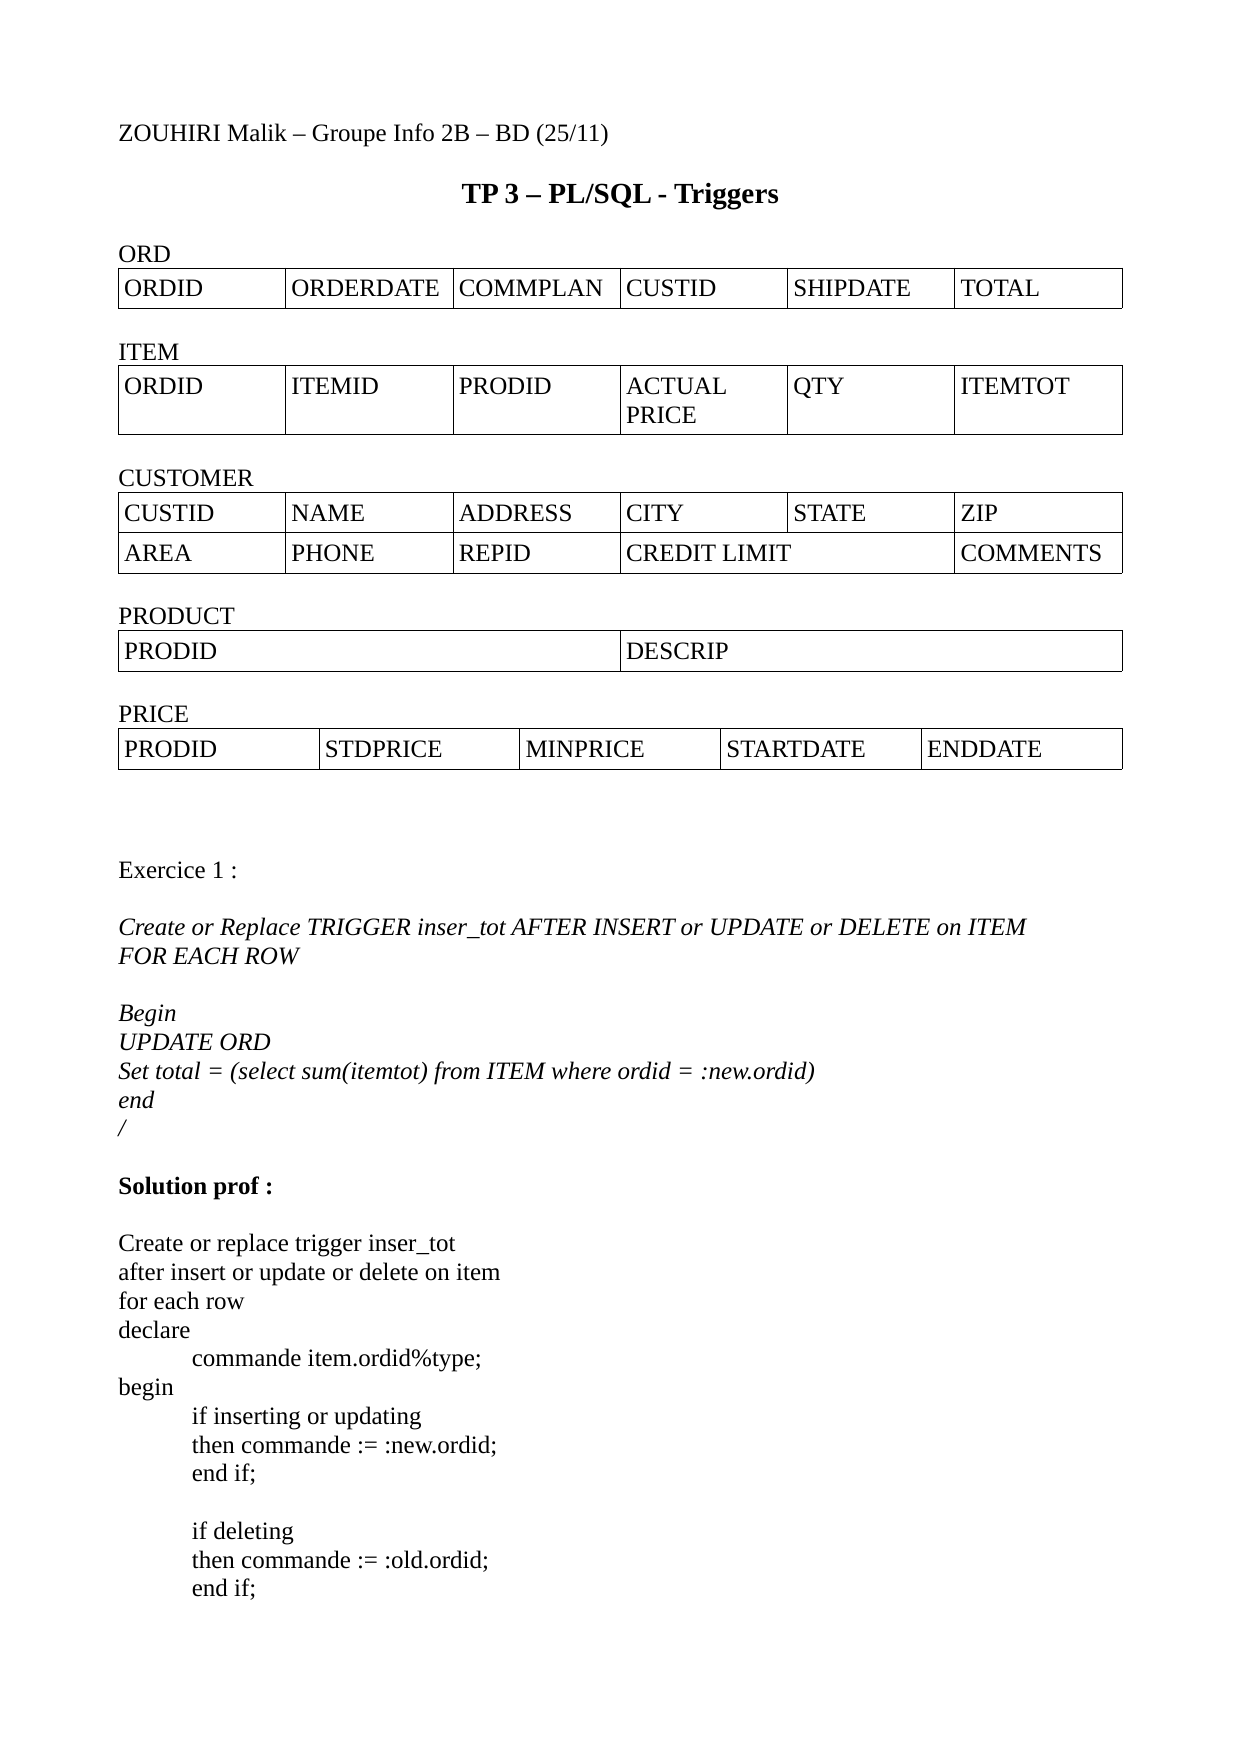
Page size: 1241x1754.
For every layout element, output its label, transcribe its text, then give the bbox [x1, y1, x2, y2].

table_header ITEMID [286, 366, 453, 434]
text PRICE [118, 699, 1122, 728]
text Exercice 1 : [118, 855, 1122, 883]
text if deleting [118, 1516, 1122, 1545]
text after insert or update or delete on item [118, 1257, 1122, 1286]
text Create or replace trigger inser_tot [118, 1228, 1122, 1257]
text FOR EACH ROW [118, 941, 1122, 970]
text ORD [118, 239, 1122, 267]
text end [118, 1085, 1122, 1113]
text TP 3 – PL/SQL - Triggers [118, 176, 1122, 210]
table_cell COMMENTS [955, 533, 1122, 573]
text / [118, 1113, 1122, 1142]
table_header ZIP [955, 493, 1122, 532]
table_header ORDID [119, 269, 285, 308]
table_header ENDDATE [922, 729, 1122, 768]
text PRODUCT [118, 601, 1122, 630]
table_header STATE [788, 493, 954, 532]
text declare [118, 1315, 1122, 1343]
table_header ORDERDATE [286, 269, 453, 308]
table_header PRODID [454, 366, 620, 434]
text Create or Replace TRIGGER inser_tot AFTER INSERT or UPDATE or DELETE on ITEM [118, 912, 1122, 941]
table_header QTY [788, 366, 954, 434]
table_cell PHONE [286, 533, 453, 573]
table_cell AREA [119, 533, 285, 573]
text commande item.ordid%type; [118, 1343, 1122, 1372]
table_header CUSTID [621, 269, 787, 308]
table_header STARTDATE [721, 729, 921, 768]
table_header NAME [286, 493, 453, 532]
text ITEM [118, 337, 1122, 365]
text Set total = (select sum(itemtot) from ITEM where ordid = :new.ordid) [118, 1056, 1122, 1085]
text end if; [118, 1458, 1122, 1487]
text begin [118, 1372, 1122, 1401]
table_header STDPRICE [320, 729, 519, 768]
text for each row [118, 1286, 1122, 1315]
table_header PRODID [119, 631, 620, 671]
table_header MINPRICE [520, 729, 720, 768]
text UPDATE ORD [118, 1027, 1122, 1056]
text CUSTOMER [118, 463, 1122, 492]
table_header TOTAL [955, 269, 1122, 308]
table_header COMMPLAN [454, 269, 620, 308]
table_header ITEMTOT [955, 366, 1122, 434]
text end if; [118, 1573, 1122, 1602]
table_header CUSTID [119, 493, 285, 532]
table_header ACTUAL PRICE [621, 366, 787, 434]
table_header ADDRESS [454, 493, 620, 532]
table_header PRODID [119, 729, 319, 768]
table_cell CREDIT LIMIT [621, 533, 954, 573]
text then commande := :new.ordid; [118, 1430, 1122, 1458]
table_header DESCRIP [621, 631, 1122, 671]
text Solution prof : [118, 1171, 1122, 1200]
text if inserting or updating [118, 1401, 1122, 1430]
table_header SHIPDATE [788, 269, 954, 308]
table_header CITY [621, 493, 787, 532]
table_cell REPID [454, 533, 620, 573]
table_header ORDID [119, 366, 285, 434]
text Begin [118, 998, 1122, 1027]
text then commande := :old.ordid; [118, 1545, 1122, 1573]
